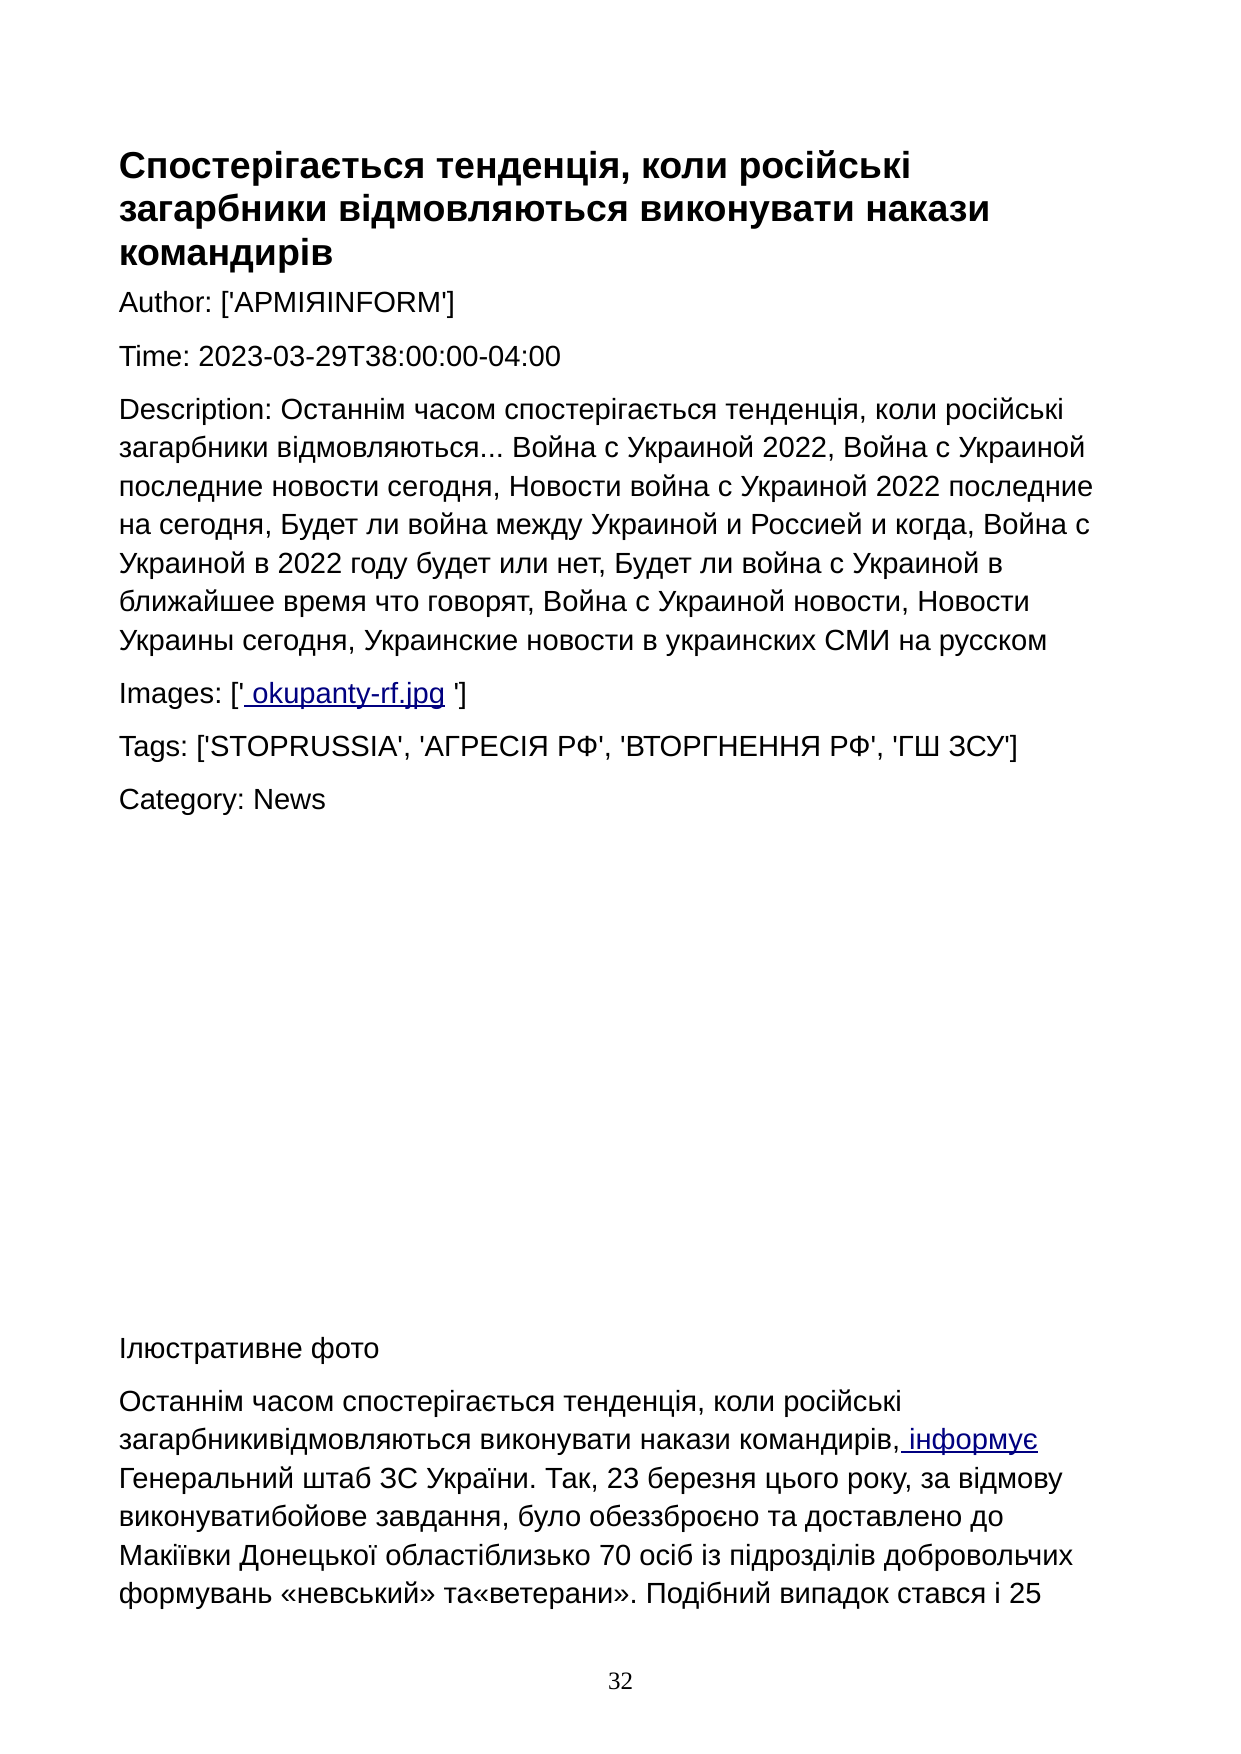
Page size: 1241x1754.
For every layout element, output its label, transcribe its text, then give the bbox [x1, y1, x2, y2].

text Images: [' okupanty-rf.jpg '] [118, 676, 1122, 709]
text Time: 2023-03-29T38:00:00-04:00 [118, 338, 1122, 372]
text Category: News [118, 782, 1122, 816]
text Ілюстративне фото [118, 835, 1122, 1364]
text Author: ['АРМІЯINFORM'] [118, 285, 1122, 319]
subtitle Спостерігається тенденція, коли російські загарбники відмовляються виконувати накази командирів [118, 143, 1122, 273]
text Останнім часом спостерігається тенденція, коли російські загарбникивідмовляються виконувати накази командирів, інформує Генеральний штаб ЗС України. Так, 23 березня цього року, за відмову виконуватибойове завдання, було обеззброєно та доставлено до Макіївки Донецької областіблизько 70 осіб із підрозділів добровольчих формувань «невський» та«ветерани». Подібний випадок стався і 25 [118, 1384, 1122, 1610]
text Tags: ['STOPRUSSIA', 'АГРЕСІЯ РФ', 'ВТОРГНЕННЯ РФ', 'ГШ ЗСУ'] [118, 729, 1122, 763]
text Description: Останнім часом спостерігається тенденція, коли російські загарбники відмовляються... Война с Украиной 2022, Война с Украиной последние новости сегодня, Новости война с Украиной 2022 последние на сегодня, Будет ли война между Украиной и Россией и когда, Война с Украиной в 2022 году будет или нет, Будет ли война с Украиной в ближайшее время что говорят, Война с Украиной новости, Новости Украины сегодня, Украинские новости в украинских СМИ на русском [118, 392, 1122, 656]
